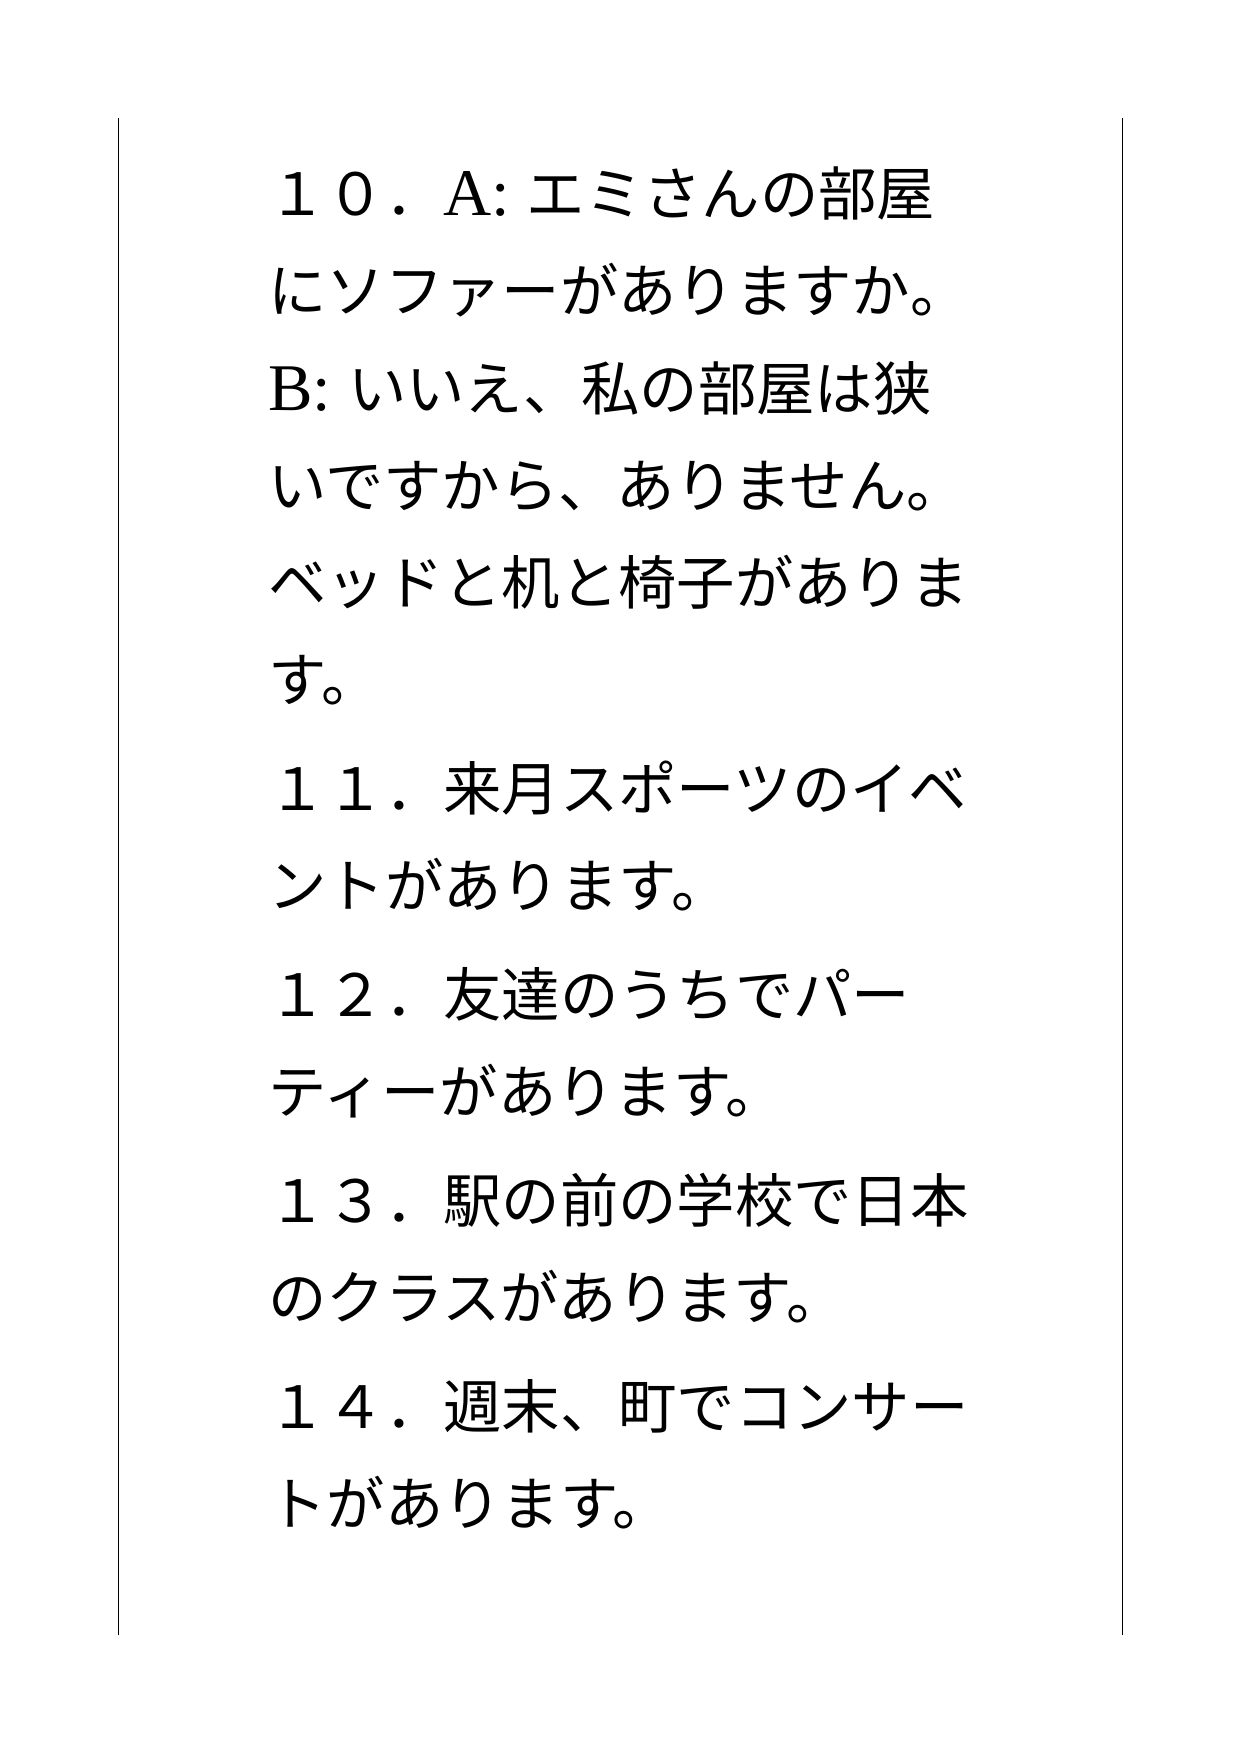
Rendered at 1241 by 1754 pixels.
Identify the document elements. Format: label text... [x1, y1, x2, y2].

text １１．来月スポーツのイベントがあります。 [268, 742, 972, 924]
text １３．駅の前の学校で日本のクラスがあります。 [268, 1154, 972, 1336]
text １４．週末、町でコンサートがあります。 [268, 1361, 972, 1542]
text １０．A: エミさんの部屋にソファーがありますか。B: いいえ、私の部屋は狭いですから、ありません。ベッドと机と椅子があります。 [268, 148, 972, 718]
text １２．友達のうちでパーティーがあります。 [268, 948, 972, 1130]
